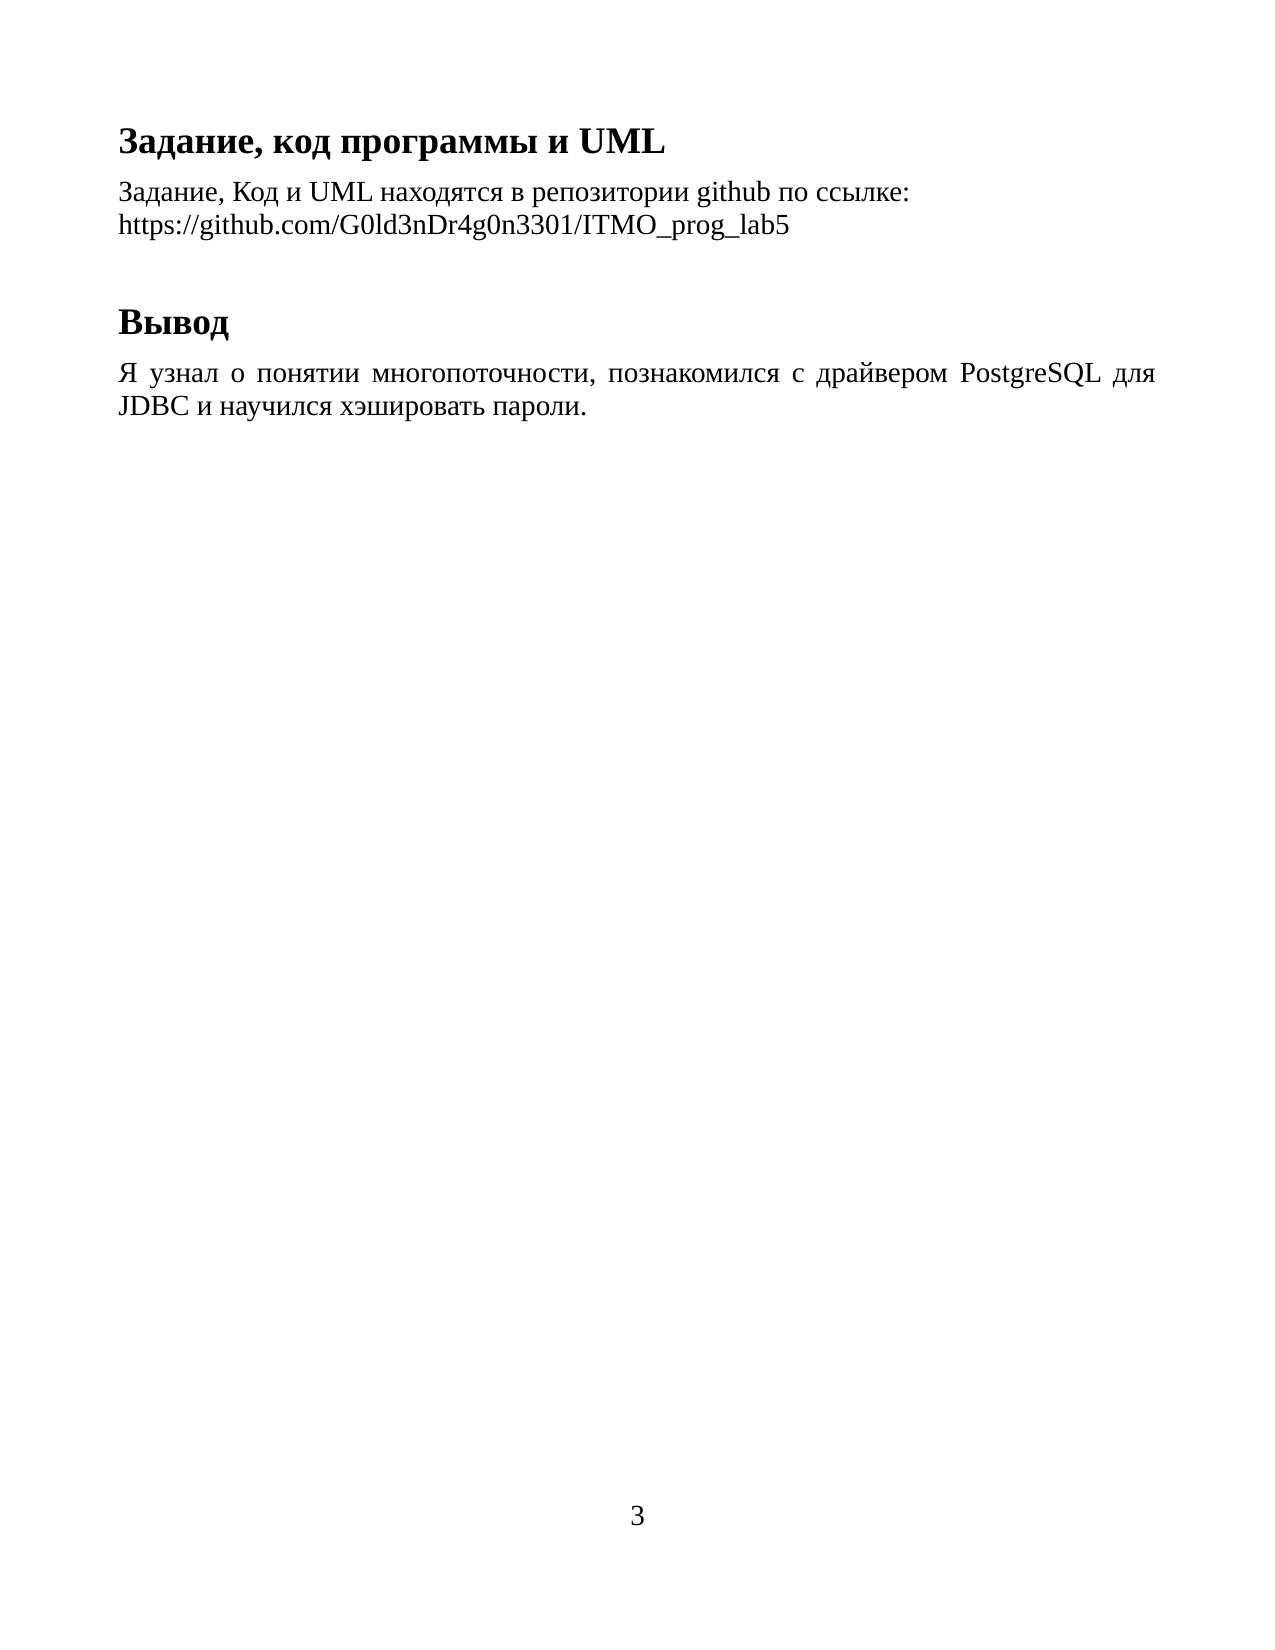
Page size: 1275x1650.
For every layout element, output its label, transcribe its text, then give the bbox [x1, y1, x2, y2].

text https://github.com/G0ld3nDr4g0n3301/ITMO_prog_lab5 [118, 207, 1157, 241]
text Задание, Код и UML находятся в репозитории github по ссылке: [118, 174, 1157, 207]
text Я узнал о понятии многопоточности, познакомился с драйвером PostgreSQL для JDBC и научился хэшировать пароли. [118, 355, 1157, 422]
subtitle Вывод [118, 299, 1157, 342]
subtitle Задание, код программы и UML [118, 118, 1157, 161]
